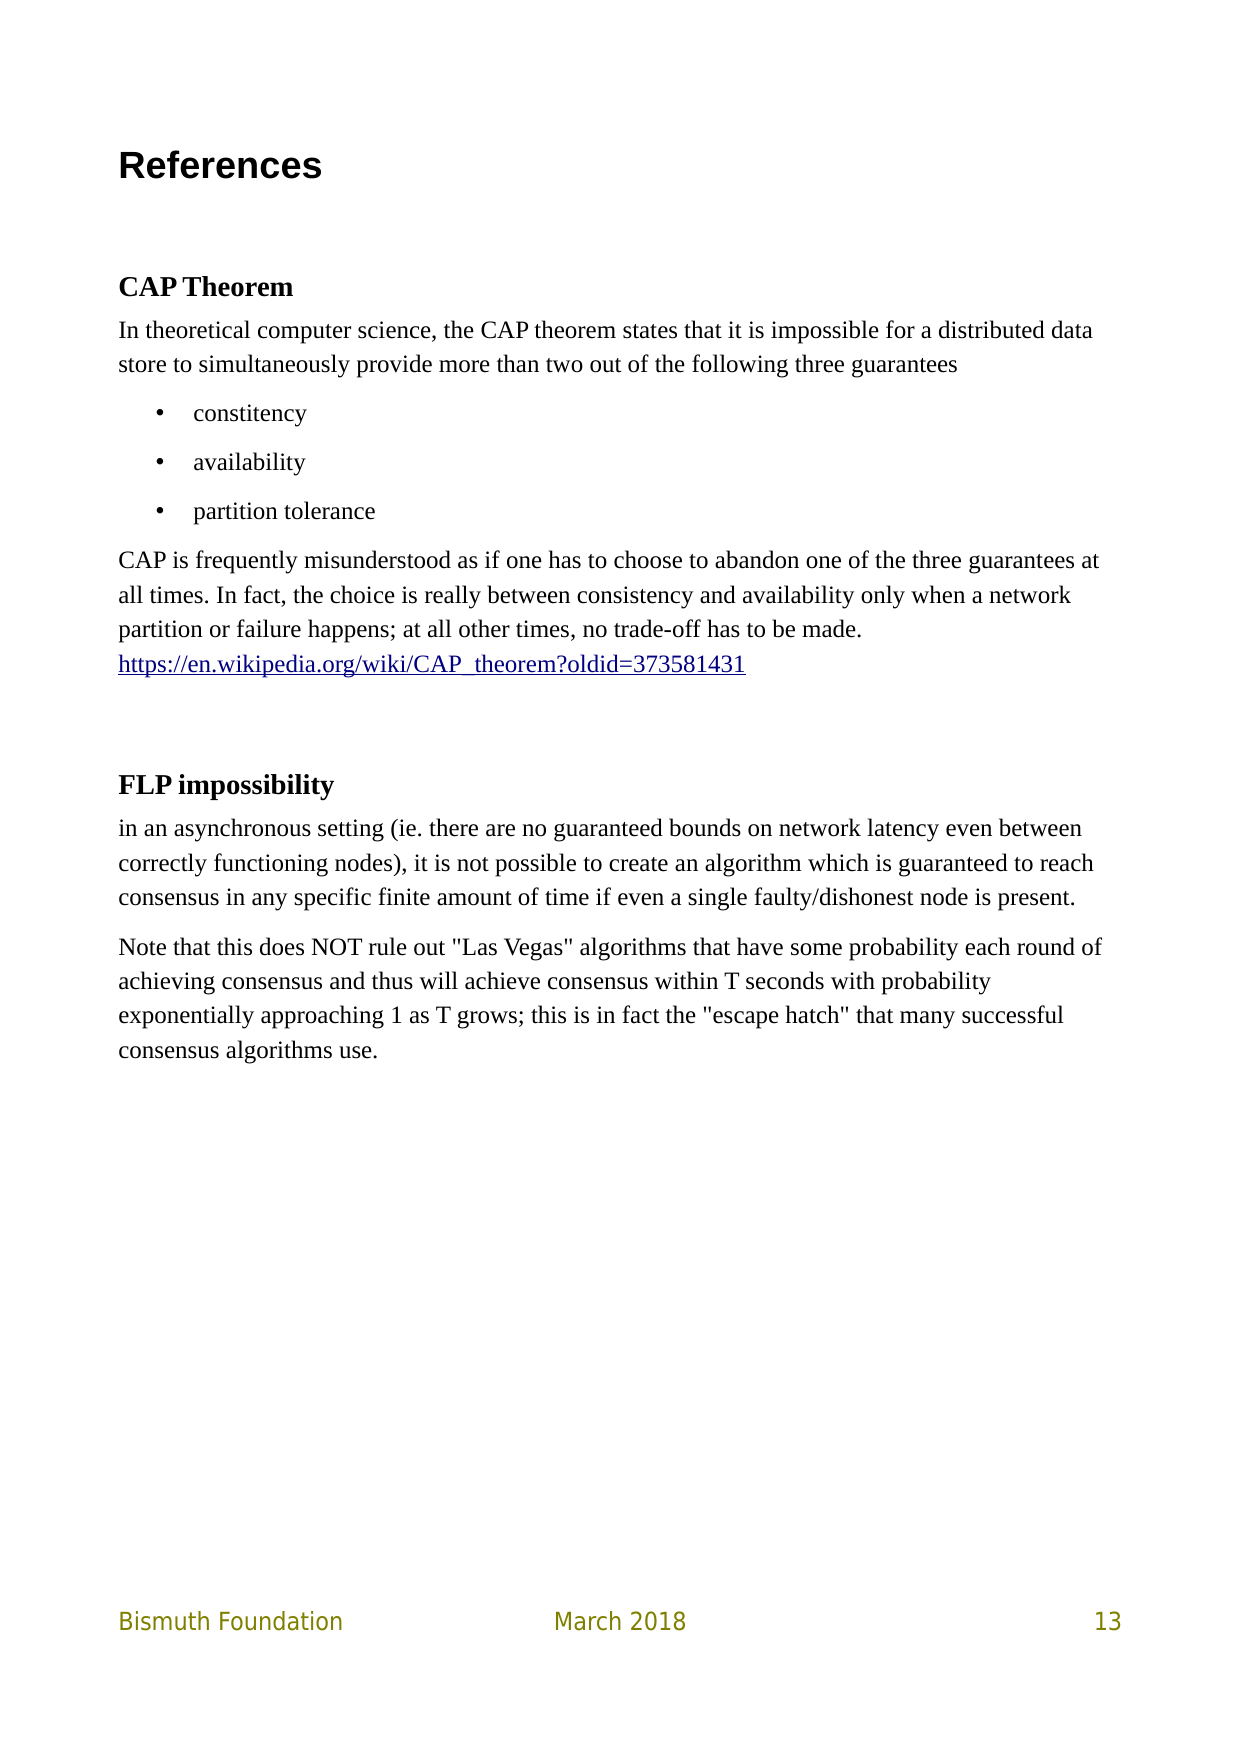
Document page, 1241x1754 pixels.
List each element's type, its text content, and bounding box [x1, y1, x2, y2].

list availability [156, 447, 1122, 476]
list partition tolerance [156, 496, 1122, 525]
subtitle CAP Theorem [118, 269, 1122, 302]
list constitency [156, 398, 1122, 427]
text CAP is frequently misunderstood as if one has to choose to abandon one of the three guarantees at all times. In fact, the choice is really between consistency and availability only when a network partition or failure happens; at all other times, no trade-off has to be made. https://en.wikipedia.org/wiki/CAP_theorem?oldid=373581431 [118, 546, 1122, 678]
text Note that this does NOT rule out "Las Vegas" algorithms that have some probability each round of achieving consensus and thus will achieve consensus within T seconds with probability exponentially approaching 1 as T grows; this is in fact the "escape hatch" that many successful consensus algorithms use. [118, 932, 1122, 1064]
subtitle FLP impossibility [118, 768, 1122, 801]
subtitle References [118, 143, 1122, 187]
text in an asynchronous setting (ie. there are no guaranteed bounds on network latency even between correctly functioning nodes), it is not possible to create an algorithm which is guaranteed to reach consensus in any specific finite amount of time if even a single faulty/dishonest node is present. [118, 813, 1122, 911]
text In theoretical computer science, the CAP theorem states that it is impossible for a distributed data store to simultaneously provide more than two out of the following three guarantees [118, 315, 1122, 378]
